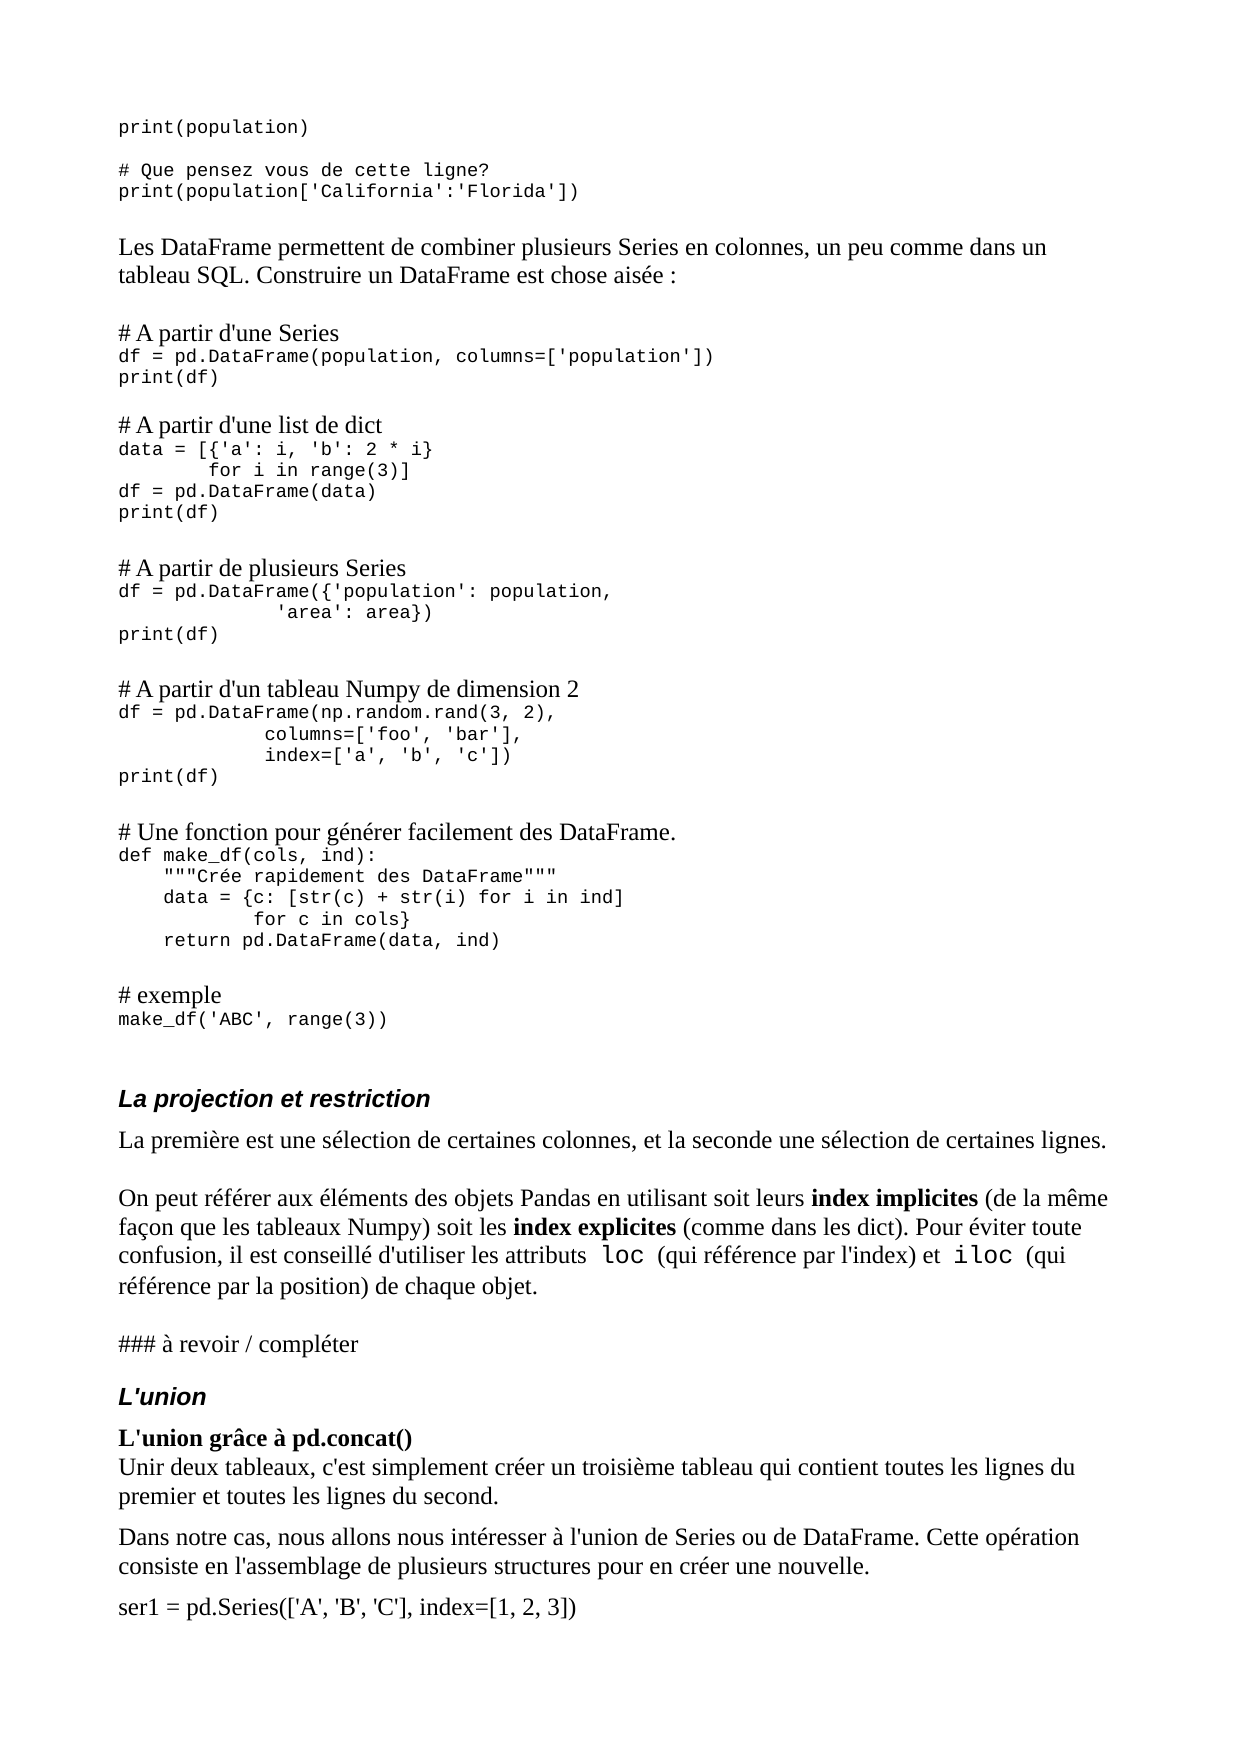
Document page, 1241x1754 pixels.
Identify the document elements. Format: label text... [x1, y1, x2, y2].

text print(df) [118, 624, 1122, 646]
text make_df('ABC', range(3)) [118, 1009, 1122, 1031]
text df = pd.DataFrame(data) [118, 482, 1122, 503]
text for c in cols} [118, 909, 1122, 931]
text print(df) [118, 767, 1122, 788]
text df = pd.DataFrame(population, columns=['population']) [118, 347, 1122, 368]
text df = pd.DataFrame(np.random.rand(3, 2), [118, 703, 1122, 724]
text Dans notre cas, nous allons nous intéresser à l'union de Series ou de DataFrame. Cette opération consiste en l'assemblage de plusieurs structures pour en créer une nouvelle. [118, 1522, 1122, 1580]
text # exemple [118, 981, 1122, 1009]
text L'union grâce à pd.concat() [118, 1423, 1122, 1452]
text # A partir d'une list de dict [118, 411, 1122, 439]
text df = pd.DataFrame({'population': population, [118, 582, 1122, 603]
text # A partir d'une Series [118, 318, 1122, 347]
text # Une fonction pour générer facilement des DataFrame. [118, 817, 1122, 846]
subtitle La projection et restriction [118, 1084, 1122, 1113]
text """Crée rapidement des DataFrame""" [118, 867, 1122, 888]
text def make_df(cols, ind): [118, 846, 1122, 867]
text return pd.DataFrame(data, ind) [118, 931, 1122, 952]
text print(population) [118, 118, 1122, 139]
text data = [{'a': i, 'b': 2 * i} [118, 439, 1122, 461]
text On peut référer aux éléments des objets Pandas en utilisant soit leurs index implicites (de la même façon que les tableaux Numpy) soit les index explicites (comme dans les dict). Pour éviter toute confusion, il est conseillé d'utiliser les attributs loc (qui référence par l'index) et iloc (qui référence par la position) de chaque objet. [118, 1183, 1122, 1300]
text for i in range(3)] [118, 461, 1122, 482]
text Unir deux tableaux, c'est simplement créer un troisième tableau qui contient toutes les lignes du premier et toutes les lignes du second. [118, 1452, 1122, 1510]
text 'area': area}) [118, 603, 1122, 624]
text ### à revoir / compléter [118, 1329, 1122, 1357]
subtitle L'union [118, 1382, 1122, 1411]
text # Que pensez vous de cette ligne? [118, 161, 1122, 182]
text ser1 = pd.Series(['A', 'B', 'C'], index=[1, 2, 3]) [118, 1592, 1122, 1621]
text index=['a', 'b', 'c']) [118, 746, 1122, 767]
text columns=['foo', 'bar'], [118, 724, 1122, 746]
text print(population['California':'Florida']) [118, 182, 1122, 203]
text La première est une sélection de certaines colonnes, et la seconde une sélection de certaines lignes. [118, 1125, 1122, 1154]
text # A partir d'un tableau Numpy de dimension 2 [118, 674, 1122, 703]
text data = {c: [str(c) + str(i) for i in ind] [118, 888, 1122, 909]
text print(df) [118, 503, 1122, 524]
text print(df) [118, 368, 1122, 389]
text # A partir de plusieurs Series [118, 553, 1122, 582]
text Les DataFrame permettent de combiner plusieurs Series en colonnes, un peu comme dans un tableau SQL. Construire un DataFrame est chose aisée : [118, 232, 1122, 289]
